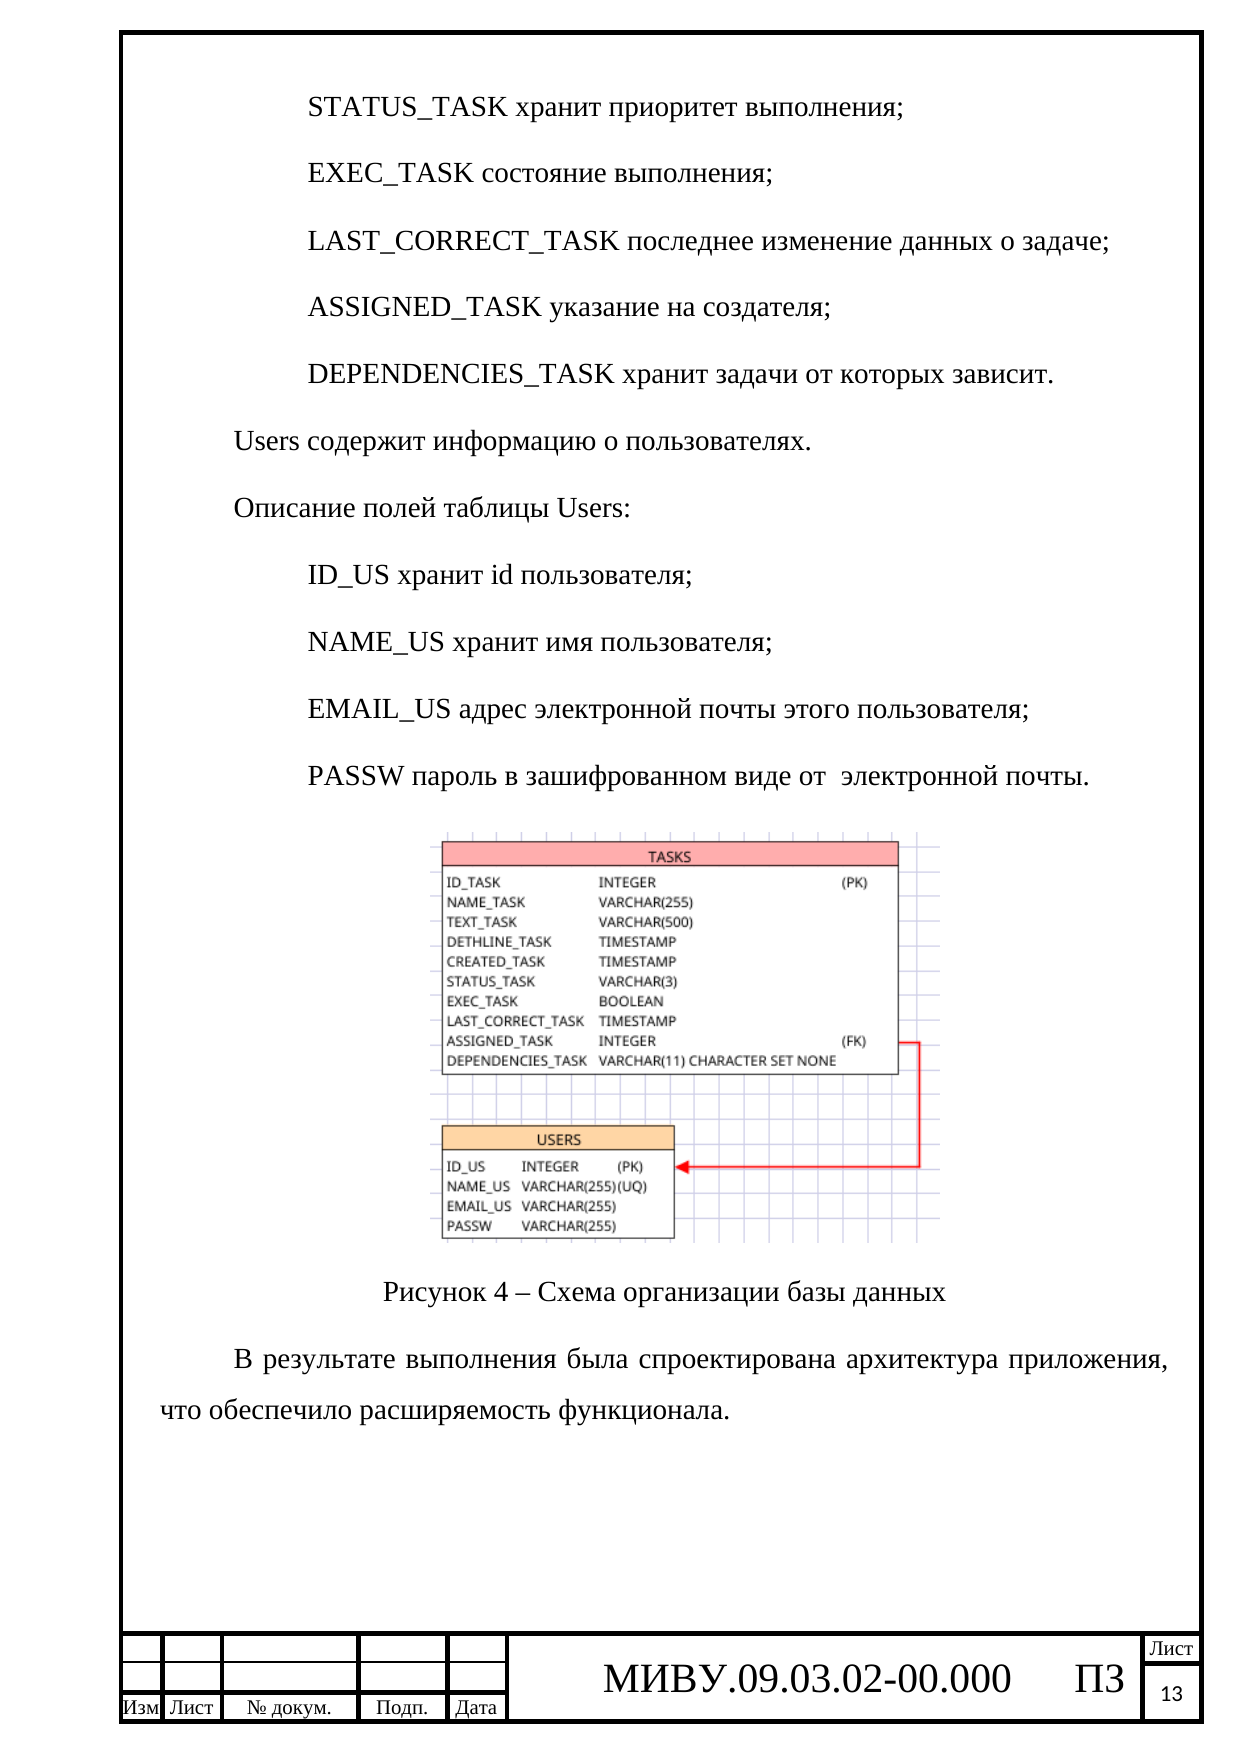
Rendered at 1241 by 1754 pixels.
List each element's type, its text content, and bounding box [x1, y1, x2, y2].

list PASSW пароль в зашифрованном виде от электронной почты. [159, 758, 1169, 792]
text В результате выполнения была спроектирована архитектура приложения, что обеспечило расширяемость функционала. [159, 1342, 1169, 1425]
text Рисунок 4 – Схема организации базы данных [159, 1274, 1169, 1308]
list NAME_US хранит имя пользователя; [159, 624, 1169, 658]
list LAST_CORRECT_TASK последнее изменение данных о задаче; [159, 223, 1169, 256]
list DEPENDENCIES_TASK хранит задачи от которых зависит. [159, 357, 1169, 390]
list ASSIGNED_TASK указание на создателя; [159, 289, 1169, 323]
list Описание полей таблицы Users: [159, 491, 1169, 524]
list EMAIL_US адрес электронной почты этого пользователя; [159, 691, 1169, 725]
list Users содержит информацию о пользователях. [159, 423, 1169, 457]
picture [430, 832, 940, 1243]
list EXEC_TASK состояние выполнения; [159, 156, 1169, 189]
list ID_US хранит id пользователя; [159, 557, 1169, 591]
list STATUS_TASK хранит приоритет выполнения; [159, 89, 1169, 122]
